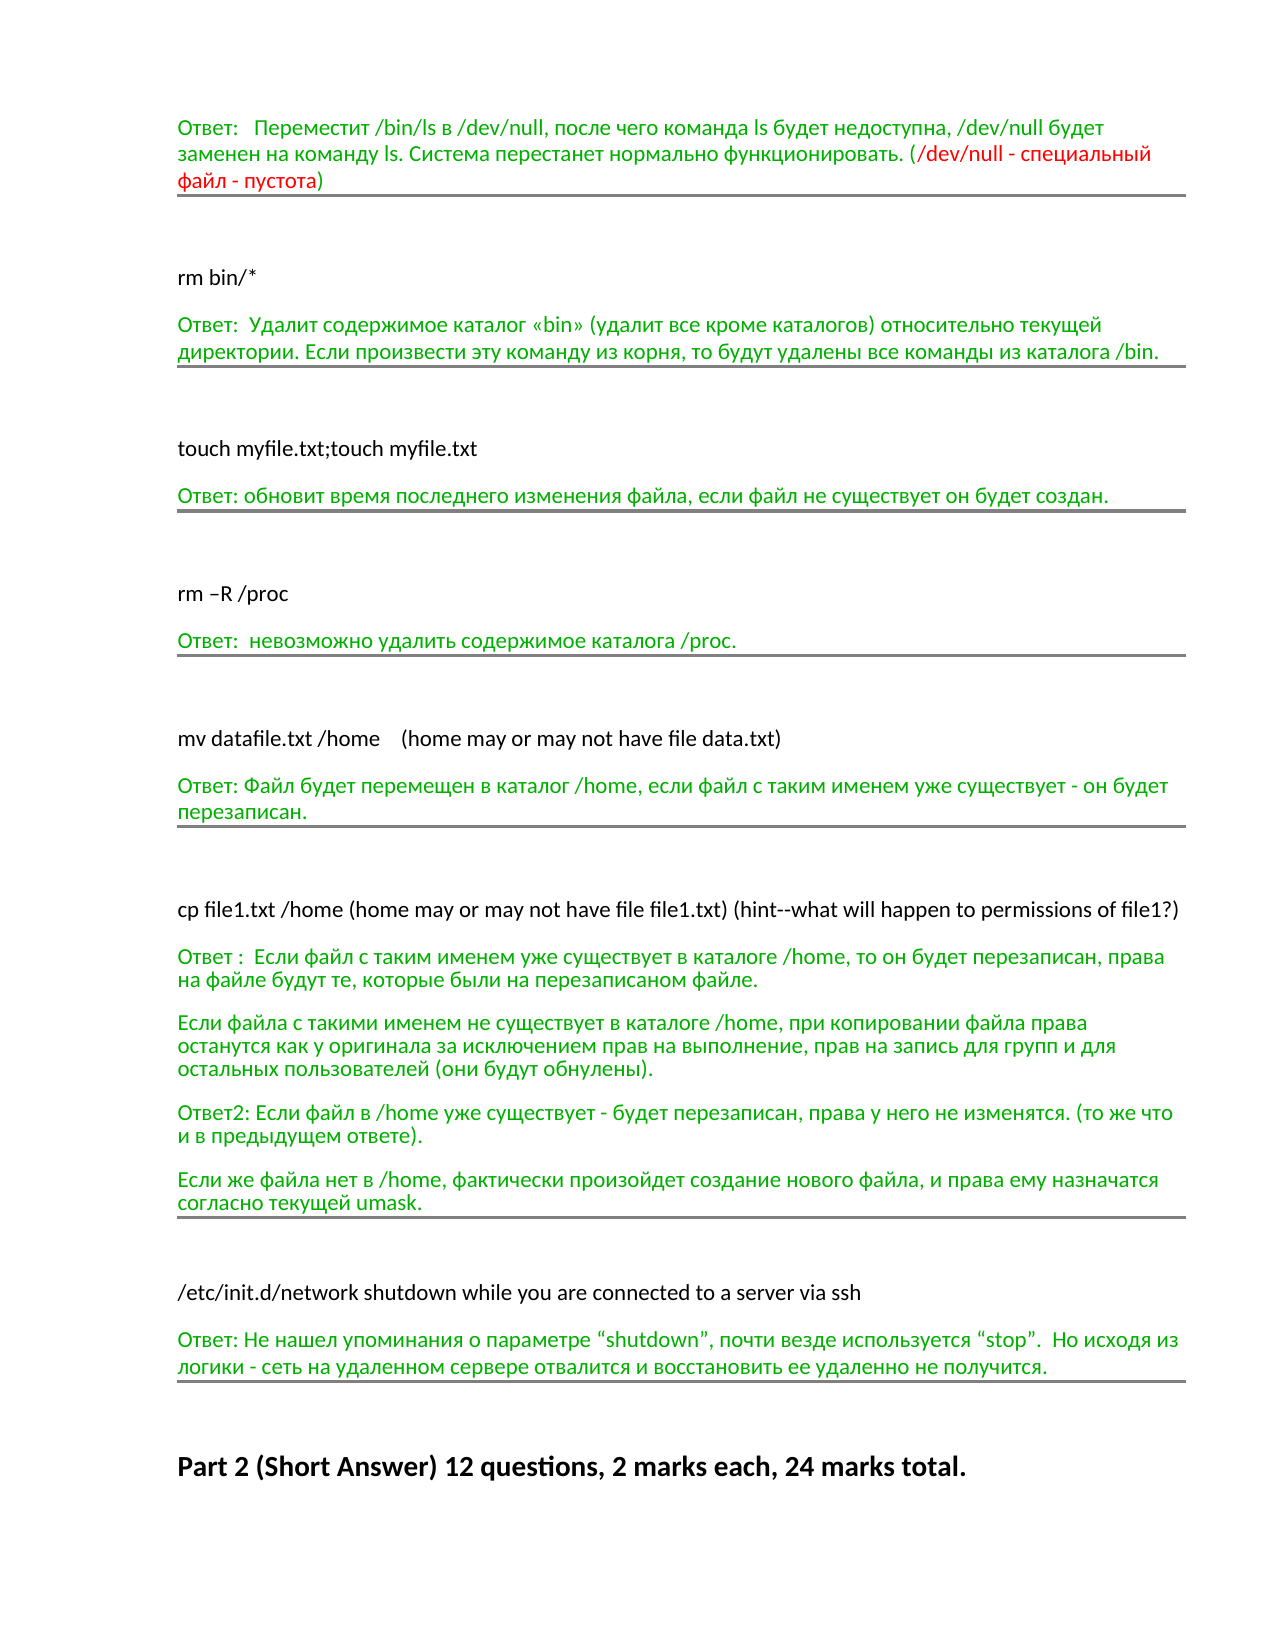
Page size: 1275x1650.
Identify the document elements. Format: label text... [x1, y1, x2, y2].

text Part 2 (Short Answer) 12 questions, 2 marks each, 24 marks total. [177, 1454, 1186, 1484]
text Ответ: Удалит содержимое каталог «bin» (удалит все кроме каталогов) относительно текущей директории. Если произвести эту команду из корня, то будут удалены все команды из каталога /bin. [177, 316, 1186, 365]
text cp file1.txt /home (home may or may not have file file1.txt) (hint--what will happen to permissions of file1?) [177, 900, 1186, 923]
text Ответ : Если файл с таким именем уже существует в каталоге /home, то он будет перезаписан, права на файле будут те, которые были на перезаписаном файле. [177, 947, 1186, 993]
text rm –R /proc [177, 584, 1186, 607]
text /etc/init.d/network shutdown while you are connected to a server via ssh [177, 1283, 1186, 1306]
text Если файла с такими именем не существует в каталоге /home, при копировании файла права останутся как у оригинала за исключением прав на выполнение, прав на запись для групп и для остальных пользователей (они будут обнулены). [177, 1014, 1186, 1082]
text mv datafile.txt /home (home may or may not have file data.txt) [177, 729, 1186, 752]
text Ответ: Переместит /bin/ls в /dev/null, после чего команда ls будет недоступна, /dev/null будет заменен на команду ls. Система перестанет нормально функционировать. (/dev/null - специальный файл - пустота) [177, 118, 1186, 194]
text Ответ: невозможно удалить содержимое каталога /proc. [177, 631, 1186, 654]
text Ответ: обновит время последнего изменения файла, если файл не существует он будет создан. [177, 487, 1186, 509]
text Если же файла нет в /home, фактически произойдет создание нового файла, и права ему назначатся согласно текущей umask. [177, 1170, 1186, 1216]
text Ответ: Не нашел упоминания о параметре “shutdown”, почти везде используется “stop”. Но исходя из логики - сеть на удаленном сервере отвалится и восстановить ее удаленно не получится. [177, 1331, 1186, 1380]
text Ответ2: Если файл в /home уже существует - будет перезаписан, права у него не изменятся. (то же что и в предыдущем ответе). [177, 1103, 1186, 1149]
text touch myfile.txt;touch myfile.txt [177, 439, 1186, 462]
text rm bin/* [177, 268, 1186, 291]
text Ответ: Файл будет перемещен в каталог /home, если файл с таким именем уже существует - он будет перезаписан. [177, 776, 1186, 825]
